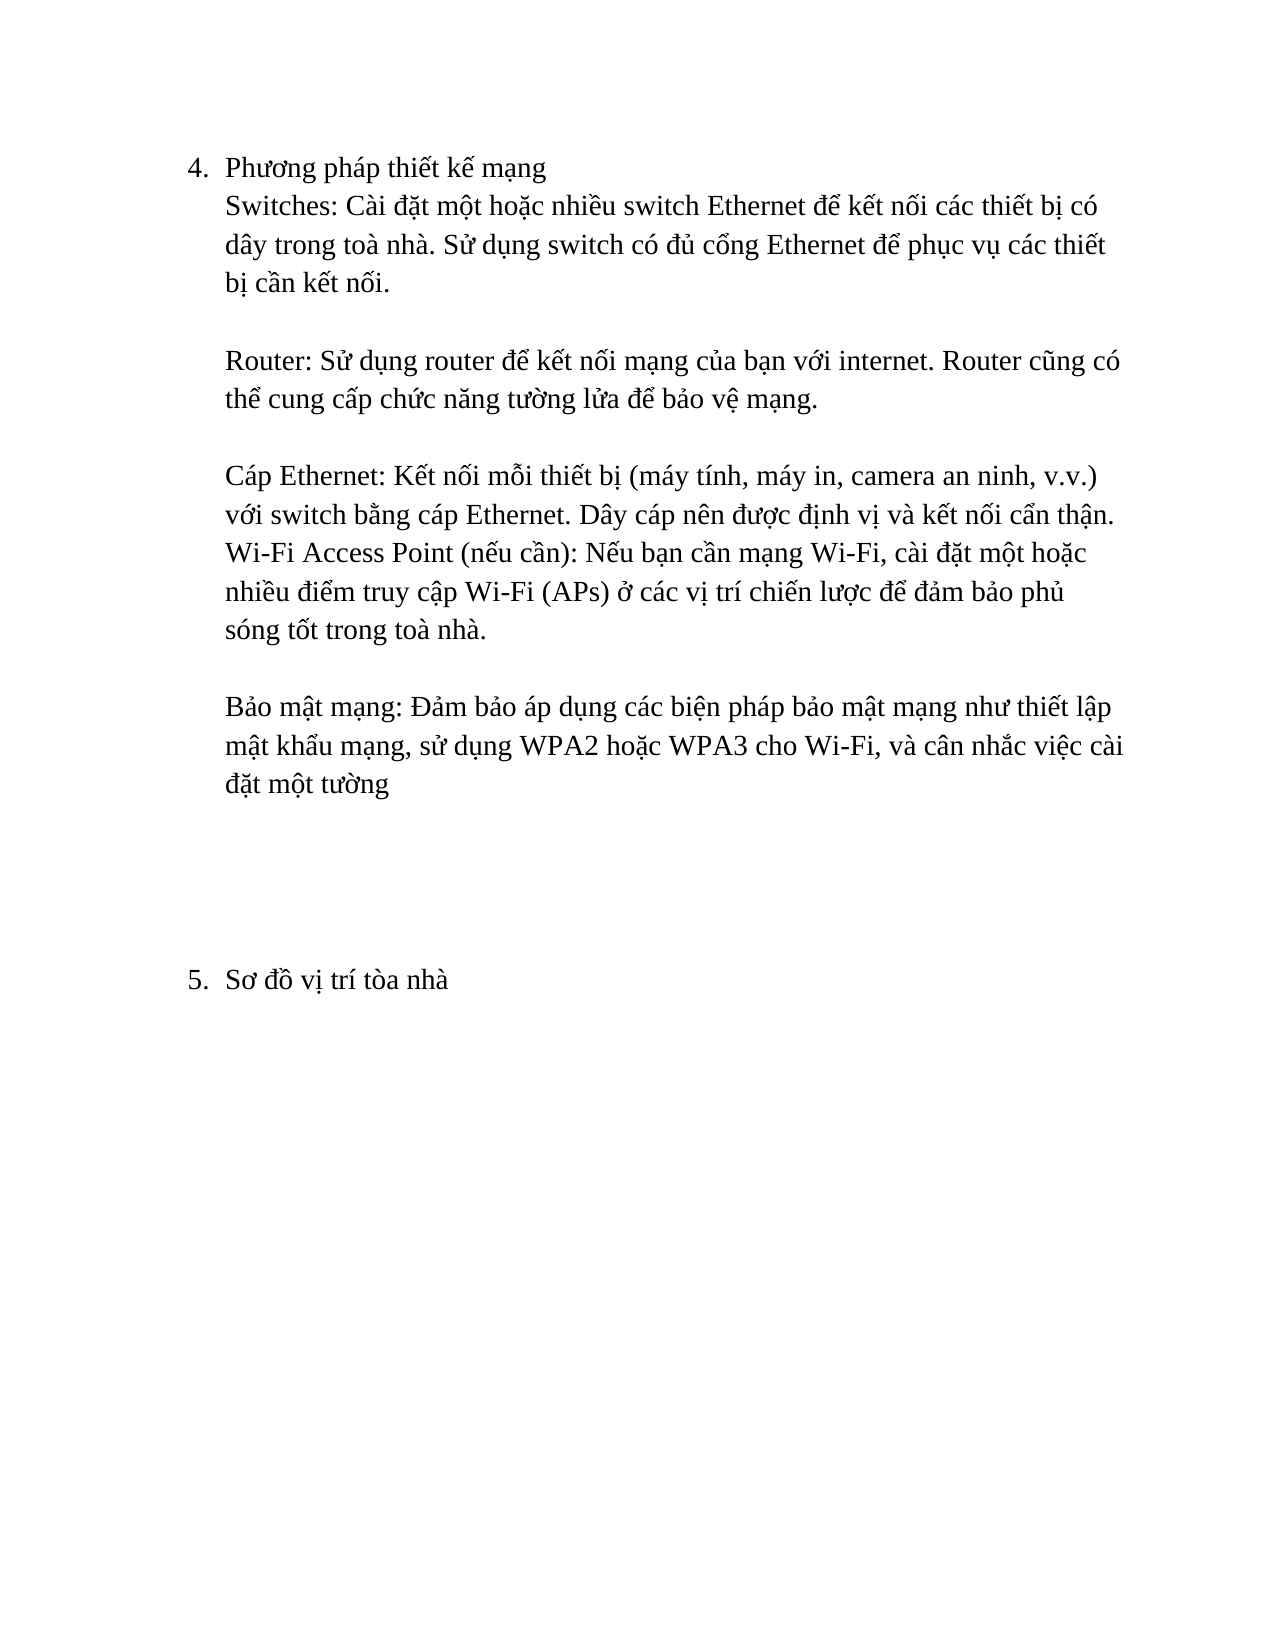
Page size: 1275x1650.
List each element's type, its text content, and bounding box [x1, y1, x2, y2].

list Cáp Ethernet: Kết nối mỗi thiết bị (máy tính, máy in, camera an ninh, v.v.) với switch bằng cáp Ethernet. Dây cáp nên được định vị và kết nối cẩn thận. [225, 458, 1125, 530]
list Wi-Fi Access Point (nếu cần): Nếu bạn cần mạng Wi-Fi, cài đặt một hoặc nhiều điểm truy cập Wi-Fi (APs) ở các vị trí chiến lược để đảm bảo phủ sóng tốt trong toà nhà. [225, 535, 1125, 646]
list Switches: Cài đặt một hoặc nhiều switch Ethernet để kết nối các thiết bị có dây trong toà nhà. Sử dụng switch có đủ cổng Ethernet để phục vụ các thiết bị cần kết nối. [225, 188, 1125, 299]
list Router: Sử dụng router để kết nối mạng của bạn với internet. Router cũng có thể cung cấp chức năng tường lửa để bảo vệ mạng. [225, 343, 1125, 415]
list Sơ đồ vị trí tòa nhà [187, 962, 1125, 996]
list Phương pháp thiết kế mạng [187, 150, 1125, 183]
list Bảo mật mạng: Đảm bảo áp dụng các biện pháp bảo mật mạng như thiết lập mật khẩu mạng, sử dụng WPA2 hoặc WPA3 cho Wi-Fi, và cân nhắc việc cài đặt một tường [225, 689, 1125, 800]
